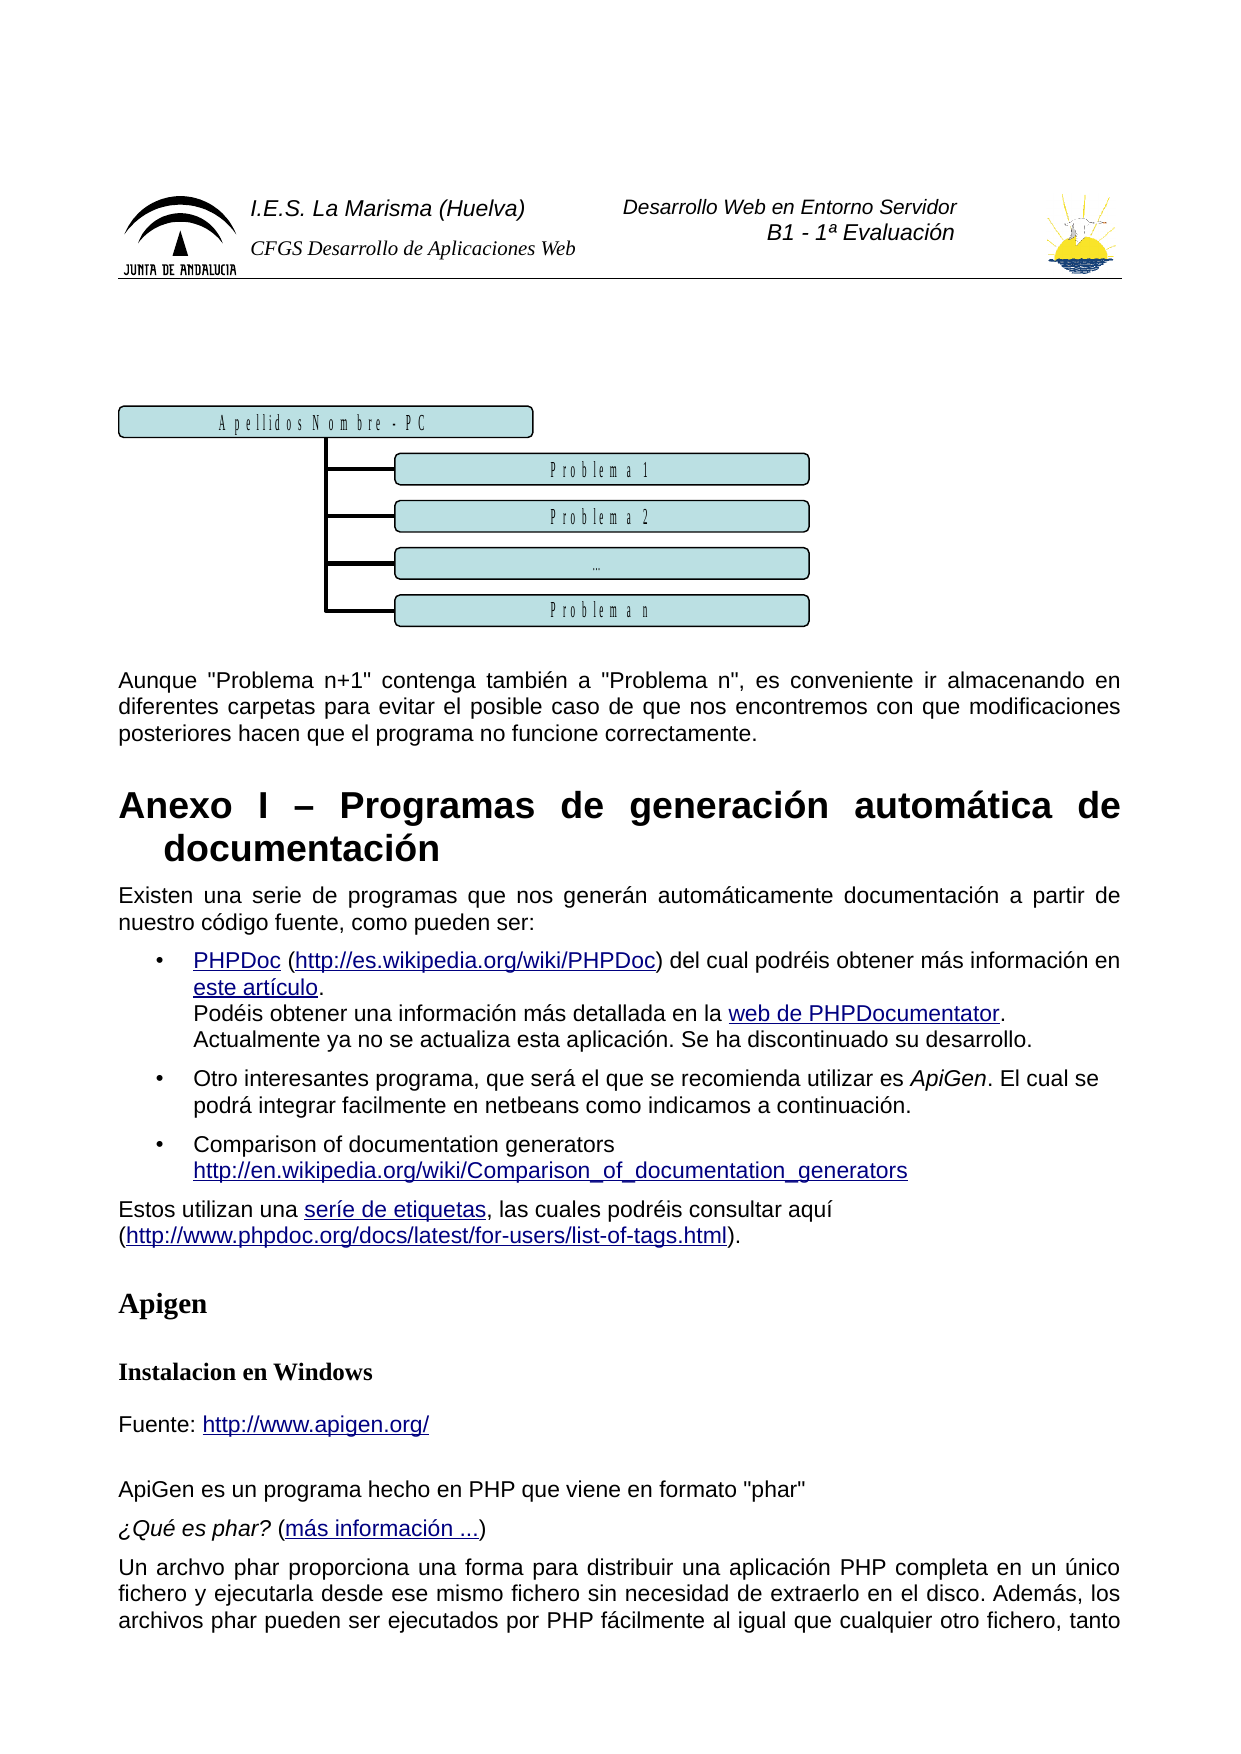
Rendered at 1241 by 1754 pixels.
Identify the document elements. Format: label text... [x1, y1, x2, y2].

list Otro interesantes programa, que será el que se recomienda utilizar es ApiGen. El cual se podrá integrar facilmente en netbeans como indicamos a continuación. [156, 1065, 1122, 1118]
subtitle Apigen [118, 1286, 1122, 1319]
text Fuente: http://www.apigen.org/ [118, 1398, 1122, 1437]
text Existen una serie de programas que nos generán automáticamente documentación a partir de nuestro código fuente, como pueden ser: [118, 882, 1122, 935]
text Aunque "Problema n+1" contenga también a "Problema n", es conveniente ir almacenando en diferentes carpetas para evitar el posible caso de que nos encontremos con que modificaciones posteriores hacen que el programa no funcione correctamente. [118, 667, 1122, 746]
subtitle Instalacion en Windows [118, 1357, 1122, 1386]
text ¿Qué es phar? (más información ...) [118, 1515, 1122, 1542]
text ApiGen es un programa hecho en PHP que viene en formato "phar" [118, 1476, 1122, 1503]
list Comparison of documentation generators http://en.wikipedia.org/wiki/Comparison_of_documentation_generators [156, 1131, 1122, 1183]
subtitle Anexo I – Programas de generación automática de documentación [118, 783, 1122, 870]
text Un archvo phar proporciona una forma para distribuir una aplicación PHP completa en un único fichero y ejecutarla desde ese mismo fichero sin necesidad de extraerlo en el disco. Además, los archivos phar pueden ser ejecutados por PHP fácilmente al igual que cualquier otro fichero, tanto [118, 1554, 1122, 1633]
text Estos utilizan una seríe de etiquetas, las cuales podréis consultar aquí (http://www.phpdoc.org/docs/latest/for-users/list-of-tags.html). [118, 1196, 1122, 1248]
list PHPDoc (http://es.wikipedia.org/wiki/PHPDoc) del cual podréis obtener más información en este artículo. Podéis obtener una información más detallada en la web de PHPDocumentator. Actualmente ya no se actualiza esta aplicación. Se ha discontinuado su desarrollo. [156, 947, 1122, 1053]
picture [1045, 193, 1117, 277]
